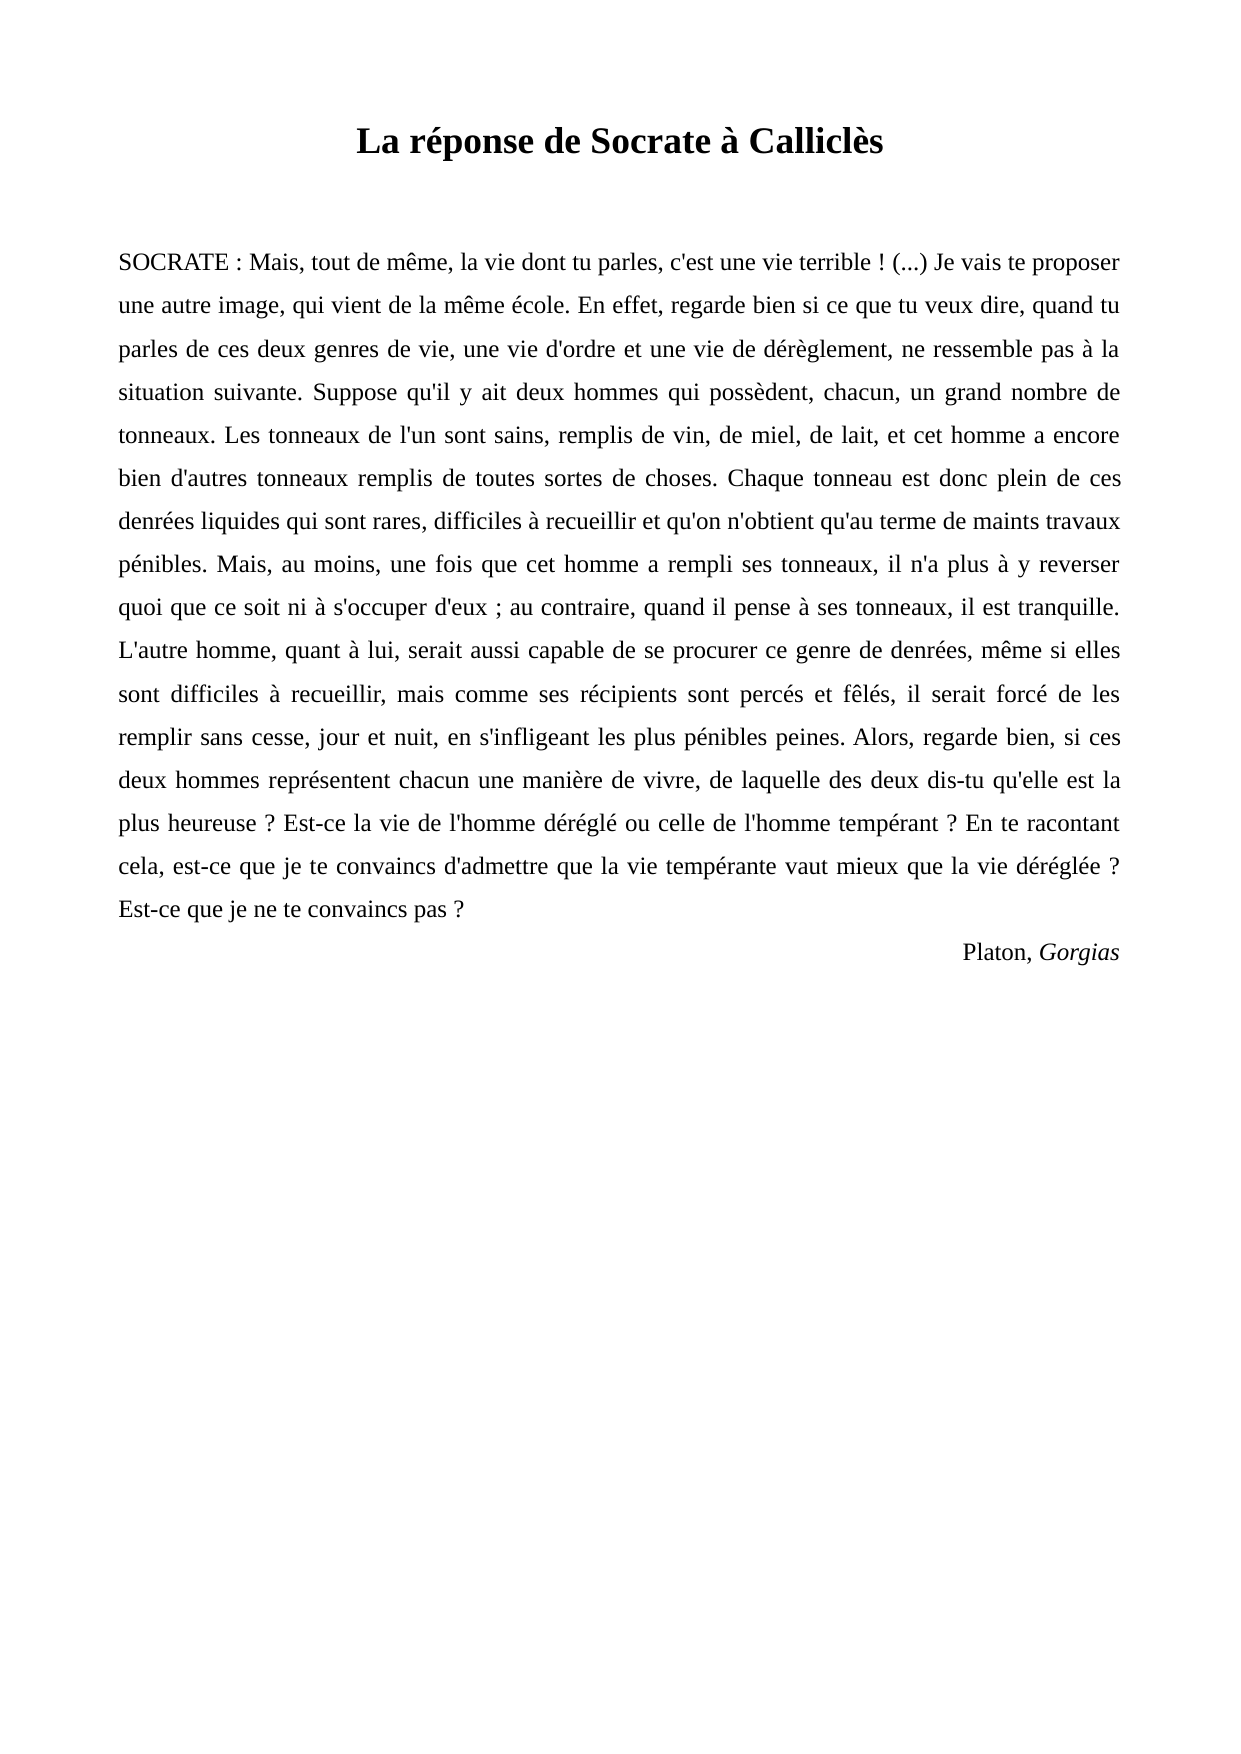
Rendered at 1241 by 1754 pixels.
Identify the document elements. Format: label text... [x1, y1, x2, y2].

text Platon, Gorgias [118, 937, 1122, 966]
text SOCRATE : Mais, tout de même, la vie dont tu parles, c'est une vie terrible ! (...) Je vais te proposer une autre image, qui vient de la même école. En effet, regarde bien si ce que tu veux dire, quand tu parles de ces deux genres de vie, une vie d'ordre et une vie de dérèglement, ne ressemble pas à la situation suivante. Suppose qu'il y ait deux hommes qui possèdent, chacun, un grand nombre de tonneaux. Les tonneaux de l'un sont sains, remplis de vin, de miel, de lait, et cet homme a encore bien d'autres tonneaux remplis de toutes sortes de choses. Chaque tonneau est donc plein de ces denrées liquides qui sont rares, difficiles à recueillir et qu'on n'obtient qu'au terme de maints travaux pénibles. Mais, au moins, une fois que cet homme a rempli ses tonneaux, il n'a plus à y reverser quoi que ce soit ni à s'occuper d'eux ; au contraire, quand il pense à ses tonneaux, il est tranquille. L'autre homme, quant à lui, serait aussi capable de se procurer ce genre de denrées, même si elles sont difficiles à recueillir, mais comme ses récipients sont percés et fêlés, il serait forcé de les remplir sans cesse, jour et nuit, en s'infligeant les plus pénibles peines. Alors, regarde bien, si ces deux hommes représentent chacun une manière de vivre, de laquelle des deux dis-tu qu'elle est la plus heureuse ? Est-ce la vie de l'homme déréglé ou celle de l'homme tempérant ? En te racontant cela, est-ce que je te convaincs d'admettre que la vie tempérante vaut mieux que la vie déréglée ? Est-ce que je ne te convaincs pas ? [118, 247, 1122, 923]
text La réponse de Socrate à Calliclès [118, 118, 1122, 161]
